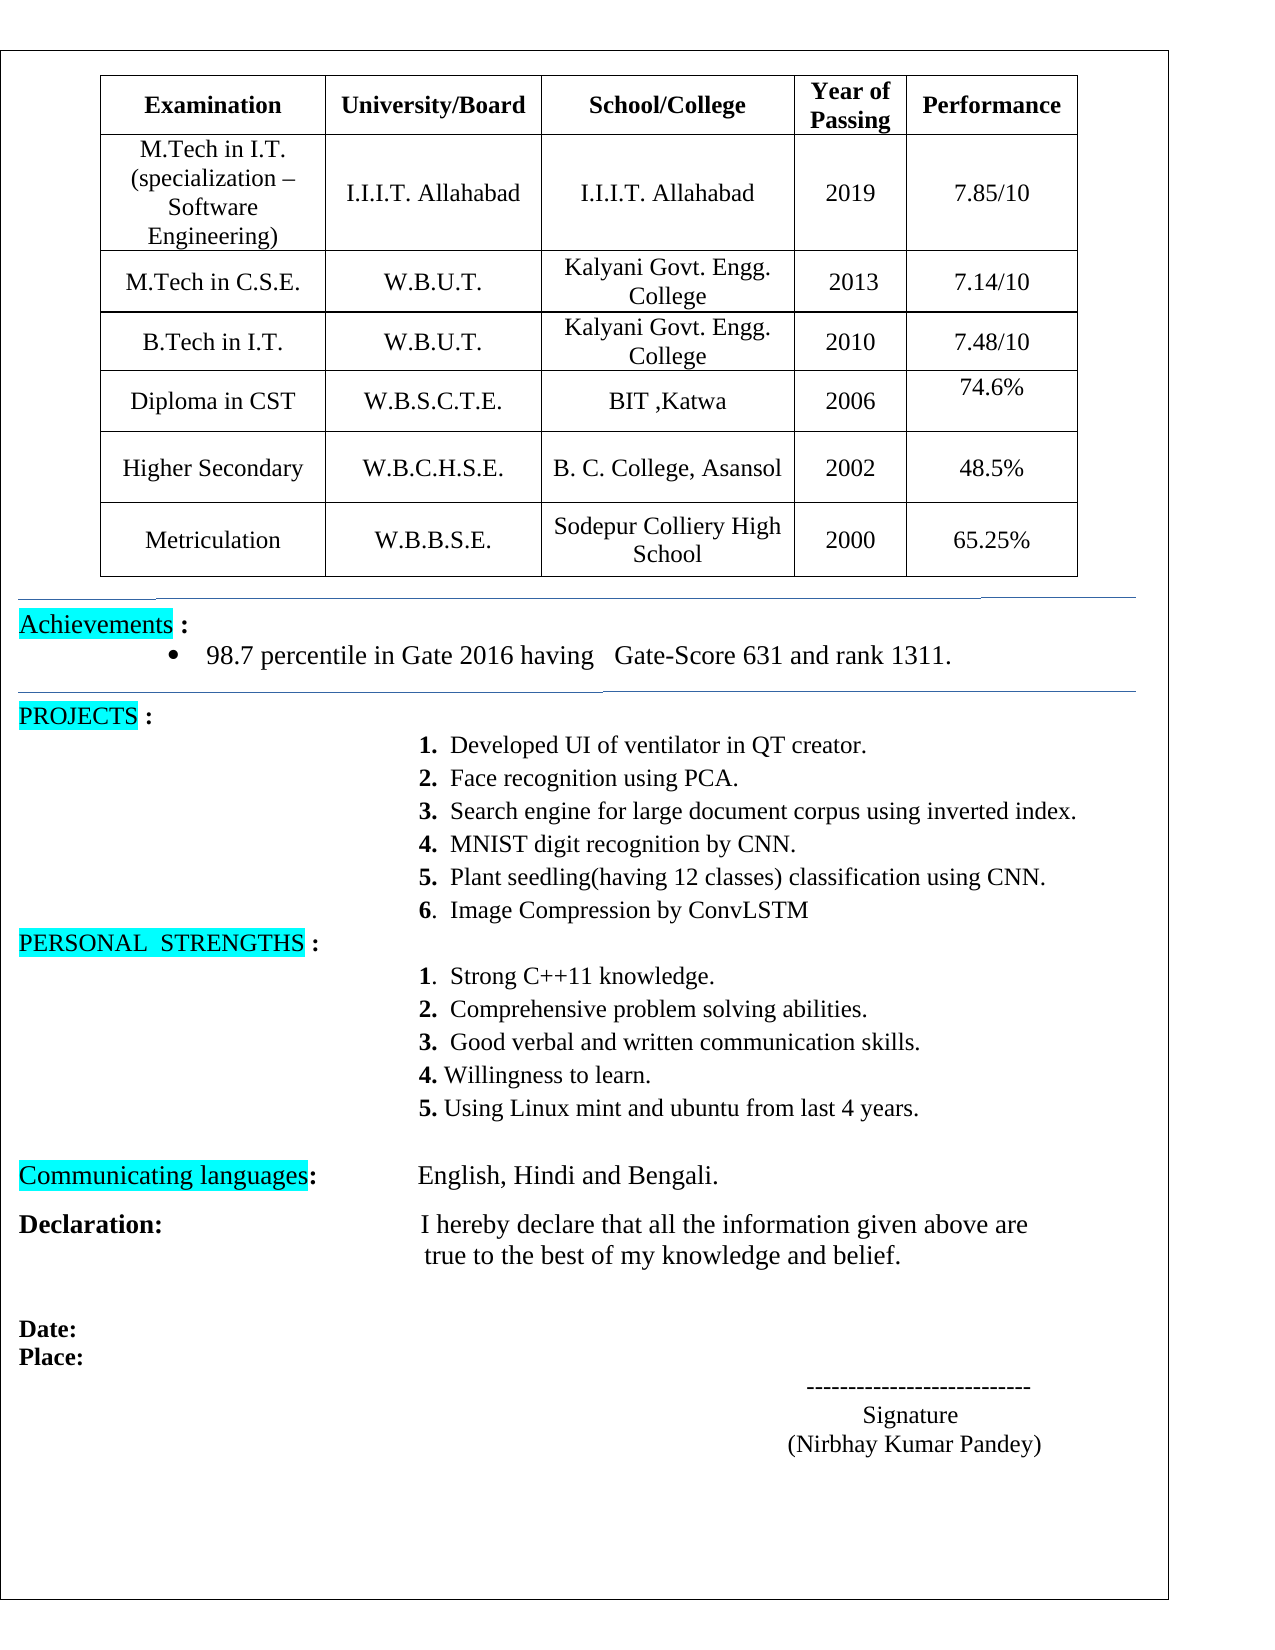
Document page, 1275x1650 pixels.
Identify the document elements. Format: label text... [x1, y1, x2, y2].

text 3. Good verbal and written communication skills. [169, 1027, 1087, 1056]
table_header Performance [907, 76, 1077, 133]
table_cell 65.25% [907, 503, 1077, 576]
text Communicating languages: English, Hindi and Bengali. [19, 1159, 1087, 1191]
text --------------------------- [731, 1371, 1087, 1400]
text 1. Strong C++11 knowledge. [19, 961, 1087, 990]
table_cell I.I.I.T. Allahabad [542, 135, 794, 249]
table_cell 48.5% [907, 432, 1077, 502]
text Achievements : [18, 608, 1087, 639]
table_cell 7.14/10 [907, 251, 1077, 311]
table_cell W.B.U.T. [326, 313, 541, 370]
table_cell I.I.I.T. Allahabad [326, 135, 541, 249]
text 5. Plant seedling(having 12 classes) classification using CNN. [131, 862, 1087, 891]
table_cell W.B.U.T. [326, 251, 541, 311]
text Signature [131, 1400, 1087, 1429]
text true to the best of my knowledge and belief. [19, 1239, 1087, 1270]
text Place: [19, 1342, 1087, 1371]
text 4. Willingness to learn. [169, 1060, 1087, 1089]
text PROJECTS : [19, 701, 1087, 730]
text Personal STRENGTHS : [19, 928, 1087, 957]
table_cell 2006 [795, 371, 906, 431]
table_cell M.Tech in I.T. (specialization – Software Engineering) [101, 135, 325, 249]
text 6. Image Compression by ConvLSTM [131, 895, 1087, 924]
table_cell B.Tech in I.T. [101, 313, 325, 370]
table_cell 74.6% [907, 371, 1077, 431]
table_header Year of Passing [795, 76, 906, 133]
table_cell 2019 [795, 135, 906, 249]
table_cell 7.48/10 [907, 313, 1077, 370]
table_cell 2013 [795, 251, 906, 311]
table_cell 2010 [795, 313, 906, 370]
table_cell 7.85/10 [907, 135, 1077, 249]
text (Nirbhay Kumar Pandey) [131, 1429, 1087, 1457]
table_cell Kalyani Govt. Engg. College [542, 313, 794, 370]
text 2. Comprehensive problem solving abilities. [131, 994, 1087, 1023]
text Date: [19, 1314, 1087, 1342]
table_cell 2002 [795, 432, 906, 502]
table_cell Metriculation [101, 503, 325, 576]
table_header Examination [101, 76, 325, 133]
text 5. Using Linux mint and ubuntu from last 4 years. [169, 1093, 1087, 1122]
table_cell Sodepur Colliery High School [542, 503, 794, 576]
text 4. MNIST digit recognition by CNN. [131, 829, 1087, 858]
table_cell Higher Secondary [101, 432, 325, 502]
table_header University/Board [326, 76, 541, 133]
text Declaration: I hereby declare that all the information given above are [19, 1208, 1087, 1239]
table_cell W.B.S.C.T.E. [326, 371, 541, 431]
table_header School/College [542, 76, 794, 133]
table_cell BIT ,Katwa [542, 371, 794, 431]
text 3. Search engine for large document corpus using inverted index. [169, 796, 1087, 825]
table_cell B. C. College, Asansol [542, 432, 794, 502]
table_cell 2000 [795, 503, 906, 576]
text 2. Face recognition using PCA. [169, 763, 1087, 792]
table_cell W.B.C.H.S.E. [326, 432, 541, 502]
table_cell W.B.B.S.E. [326, 503, 541, 576]
text 1. Developed UI of ventilator in QT creator. [169, 730, 1087, 759]
list 98.7 percentile in Gate 2016 having Gate-Score 631 and rank 1311. [169, 639, 1087, 670]
table_cell M.Tech in C.S.E. [101, 251, 325, 311]
table_cell Diploma in CST [101, 371, 325, 431]
table_cell Kalyani Govt. Engg. College [542, 251, 794, 311]
